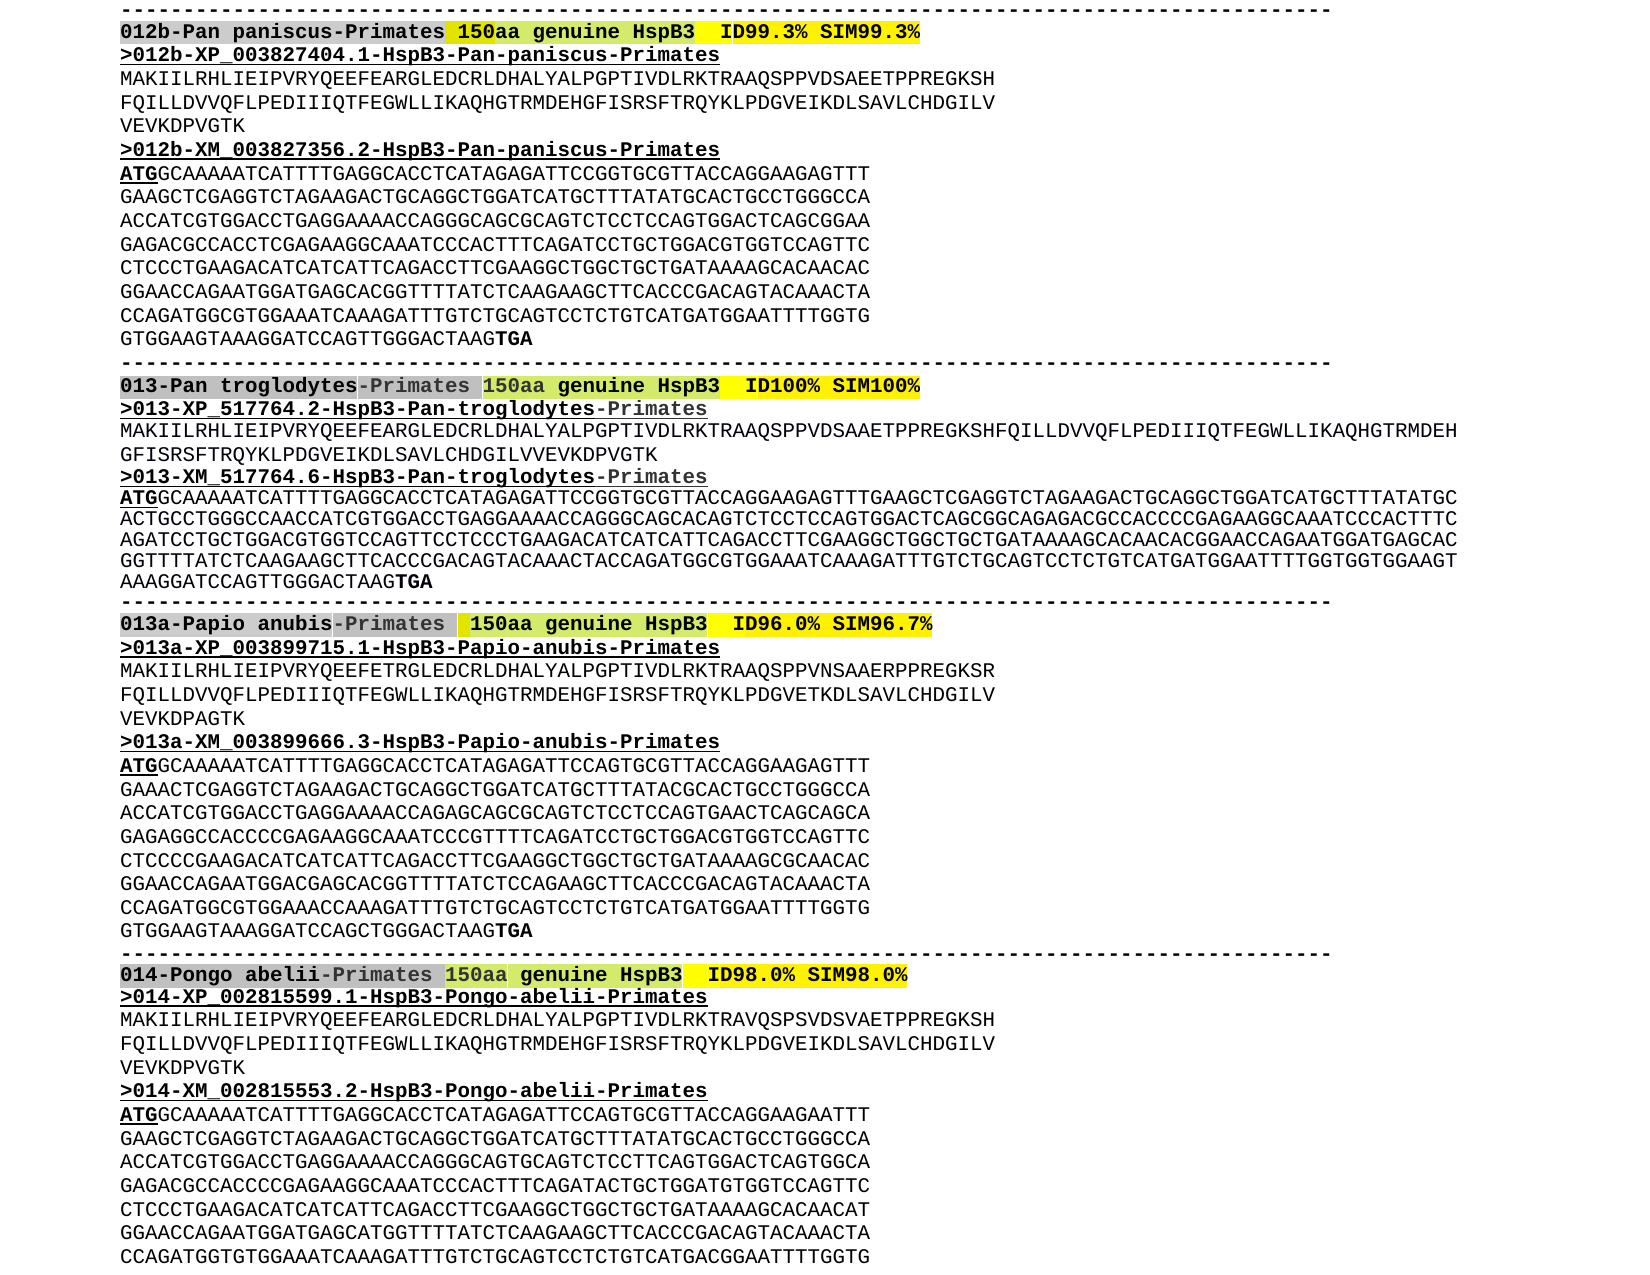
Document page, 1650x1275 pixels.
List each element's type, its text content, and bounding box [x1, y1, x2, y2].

text MAKIILRHLIEIPVRYQEEFEARGLEDCRLDHALYALPGPTIVDLRKTRAAQSPPVDSAAETPPREGKSHFQILLDVVQFLPEDIIIQTFEGWLLIKAQHGTRMDEHGFISRSFTRQYKLPDGVEIKDLSAVLCHDGILVVEVKDPVGTK [120, 420, 1470, 467]
text CCAGATGGCGTGGAAACCAAAGATTTGTCTGCAGTCCTCTGTCATGATGGAATTTTGGTG [120, 897, 1535, 921]
text CCAGATGGTGTGGAAATCAAAGATTTGTCTGCAGTCCTCTGTCATGACGGAATTTTGGTG [120, 1246, 1535, 1269]
text 013a-Papio anubis-Primates 150aa genuine HspB3 ID96.0% SIM96.7% [120, 613, 1507, 637]
text GAGACGCCACCTCGAGAAGGCAAATCCCACTTTCAGATCCTGCTGGACGTGGTCCAGTTC [120, 234, 1535, 257]
text ------------------------------------------------------------------------------------------------- [120, 944, 1337, 965]
text GGAACCAGAATGGATGAGCACGGTTTTATCTCAAGAAGCTTCACCCGACAGTACAAACTA [120, 281, 1535, 304]
text ------------------------------------------------------------------------------------------------- [120, 592, 1337, 613]
text >014-XM_002815553.2-HspB3-Pongo-abelii-Primates [120, 1080, 1535, 1104]
text VEVKDPAGTK [120, 708, 1535, 731]
text ATGGCAAAAATCATTTTGAGGCACCTCATAGAGATTCCAGTGCGTTACCAGGAAGAATTT [120, 1104, 1535, 1128]
text >012b-XM_003827356.2-HspB3-Pan-paniscus-Primates [120, 139, 1535, 163]
text FQILLDVVQFLPEDIIIQTFEGWLLIKAQHGTRMDEHGFISRSFTRQYKLPDGVEIKDLSAVLCHDGILV [120, 1033, 1535, 1057]
text 013-Pan troglodytes-Primates 150aa genuine HspB3 ID100% SIM100% [120, 376, 1337, 399]
text CTCCCTGAAGACATCATCATTCAGACCTTCGAAGGCTGGCTGCTGATAAAAGCACAACAC [120, 257, 1535, 281]
text ACCATCGTGGACCTGAGGAAAACCAGGGCAGTGCAGTCTCCTTCAGTGGACTCAGTGGCA [120, 1151, 1535, 1175]
text GTGGAAGTAAAGGATCCAGCTGGGACTAAGTGA [120, 921, 1507, 944]
text MAKIILRHLIEIPVRYQEEFEARGLEDCRLDHALYALPGPTIVDLRKTRAAQSPPVDSAEETPPREGKSH [120, 68, 1535, 92]
text FQILLDVVQFLPEDIIIQTFEGWLLIKAQHGTRMDEHGFISRSFTRQYKLPDGVEIKDLSAVLCHDGILV [120, 92, 1535, 115]
text CTCCCCGAAGACATCATCATTCAGACCTTCGAAGGCTGGCTGCTGATAAAAGCGCAACAC [120, 849, 1535, 873]
text ATGGCAAAAATCATTTTGAGGCACCTCATAGAGATTCCGGTGCGTTACCAGGAAGAGTTTGAAGCTCGAGGTCTAGAAGACTGCAGGCTGGATCATGCTTTATATGCACTGCCTGGGCCAACCATCGTGGACCTGAGGAAAACCAGGGCAGCACAGTCTCCTCCAGTGGACTCAGCGGCAGAGACGCCACCCCGAGAAGGCAAATCCCACTTTCAGATCCTGCTGGACGTGGTCCAGTTCCTCCCTGAAGACATCATCATTCAGACCTTCGAAGGCTGGCTGCTGATAAAAGCACAACACGGAACCAGAATGGATGAGCACGGTTTTATCTCAAGAAGCTTCACCCGACAGTACAAACTACCAGATGGCGTGGAAATCAAAGATTTGTCTGCAGTCCTCTGTCATGATGGAATTTTGGTGGTGGAAGTAAAGGATCCAGTTGGGACTAAGTGA [120, 488, 1470, 592]
text ------------------------------------------------------------------------------------------------- [120, 352, 1535, 376]
text ------------------------------------------------------------------------------------------------- [120, 0, 1337, 21]
text GGAACCAGAATGGATGAGCATGGTTTTATCTCAAGAAGCTTCACCCGACAGTACAAACTA [120, 1222, 1535, 1246]
text CCAGATGGCGTGGAAATCAAAGATTTGTCTGCAGTCCTCTGTCATGATGGAATTTTGGTG [120, 304, 1535, 328]
text GGAACCAGAATGGACGAGCACGGTTTTATCTCCAGAAGCTTCACCCGACAGTACAAACTA [120, 873, 1535, 897]
text GAAGCTCGAGGTCTAGAAGACTGCAGGCTGGATCATGCTTTATATGCACTGCCTGGGCCA [120, 1128, 1535, 1151]
text ACCATCGTGGACCTGAGGAAAACCAGAGCAGCGCAGTCTCCTCCAGTGAACTCAGCAGCA [120, 802, 1535, 826]
text MAKIILRHLIEIPVRYQEEFEARGLEDCRLDHALYALPGPTIVDLRKTRAVQSPSVDSVAETPPREGKSH [120, 1009, 1535, 1033]
text GTGGAAGTAAAGGATCCAGTTGGGACTAAGTGA [120, 328, 1535, 352]
text >013a-XP_003899715.1-HspB3-Papio-anubis-Primates [120, 637, 1535, 660]
text 014-Pongo abelii-Primates 150aa genuine HspB3 ID98.0% SIM98.0% [120, 965, 1337, 986]
text CTCCCTGAAGACATCATCATTCAGACCTTCGAAGGCTGGCTGCTGATAAAAGCACAACAT [120, 1199, 1535, 1222]
text GAAGCTCGAGGTCTAGAAGACTGCAGGCTGGATCATGCTTTATATGCACTGCCTGGGCCA [120, 186, 1535, 210]
text GAGACGCCACCCCGAGAAGGCAAATCCCACTTTCAGATACTGCTGGATGTGGTCCAGTTC [120, 1175, 1535, 1199]
text MAKIILRHLIEIPVRYQEEFETRGLEDCRLDHALYALPGPTIVDLRKTRAAQSPPVNSAAERPPREGKSR [120, 660, 1535, 684]
text >014-XP_002815599.1-HspB3-Pongo-abelii-Primates [120, 986, 1535, 1009]
text GAAACTCGAGGTCTAGAAGACTGCAGGCTGGATCATGCTTTATACGCACTGCCTGGGCCA [120, 779, 1535, 802]
text >013-XP_517764.2-HspB3-Pan-troglodytes-Primates [120, 399, 1337, 420]
text >012b-XP_003827404.1-HspB3-Pan-paniscus-Primates [120, 44, 1535, 68]
subtitle 012b-Pan paniscus-Primates 150aa genuine HspB3 ID99.3% SIM99.3% [120, 21, 1535, 44]
text >013a-XM_003899666.3-HspB3-Papio-anubis-Primates [120, 731, 1535, 755]
text ACCATCGTGGACCTGAGGAAAACCAGGGCAGCGCAGTCTCCTCCAGTGGACTCAGCGGAA [120, 210, 1535, 234]
text VEVKDPVGTK [120, 115, 1535, 139]
text >013-XM_517764.6-HspB3-Pan-troglodytes-Primates [120, 467, 1337, 488]
text VEVKDPVGTK [120, 1057, 1535, 1080]
text GAGAGGCCACCCCGAGAAGGCAAATCCCGTTTTCAGATCCTGCTGGACGTGGTCCAGTTC [120, 826, 1535, 849]
text ATGGCAAAAATCATTTTGAGGCACCTCATAGAGATTCCAGTGCGTTACCAGGAAGAGTTT [120, 755, 1535, 779]
text FQILLDVVQFLPEDIIIQTFEGWLLIKAQHGTRMDEHGFISRSFTRQYKLPDGVETKDLSAVLCHDGILV [120, 684, 1535, 708]
text ATGGCAAAAATCATTTTGAGGCACCTCATAGAGATTCCGGTGCGTTACCAGGAAGAGTTT [120, 163, 1535, 186]
